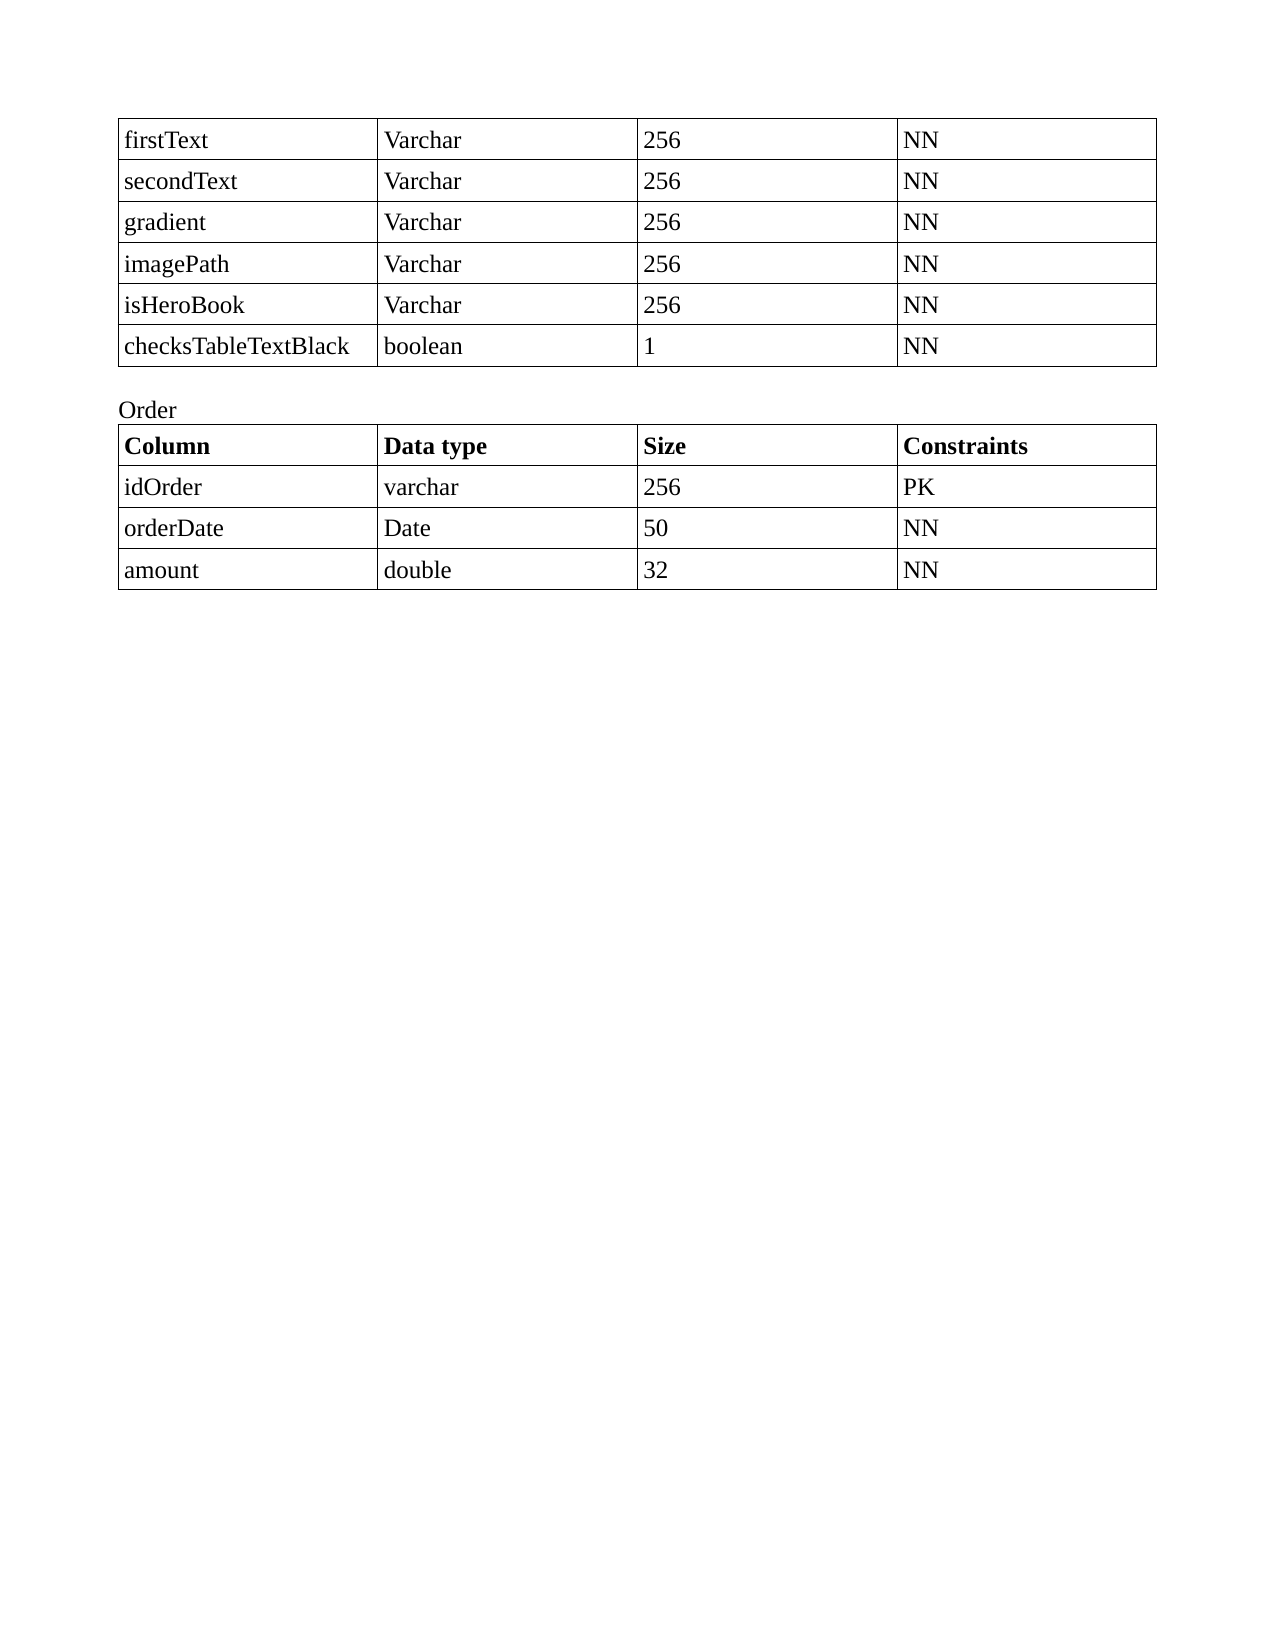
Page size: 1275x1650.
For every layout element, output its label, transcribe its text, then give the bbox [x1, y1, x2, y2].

table_cell gradient [119, 202, 377, 242]
table_header Constraints [898, 425, 1156, 465]
table_cell double [378, 549, 637, 589]
table_cell NN [898, 160, 1156, 201]
table_cell Varchar [378, 243, 637, 283]
table_cell 50 [638, 508, 897, 548]
table_cell orderDate [119, 508, 377, 548]
table_cell Varchar [378, 119, 637, 159]
table_cell NN [898, 284, 1156, 324]
table_cell Date [378, 508, 637, 548]
table_cell Varchar [378, 284, 637, 324]
table_cell NN [898, 508, 1156, 548]
table_cell NN [898, 243, 1156, 283]
table_cell Varchar [378, 202, 637, 242]
table_cell idOrder [119, 466, 377, 507]
table_cell boolean [378, 325, 637, 366]
table_cell 256 [638, 119, 897, 159]
table_cell checksTableTextBlack [119, 325, 377, 366]
table_cell NN [898, 325, 1156, 366]
table_cell 256 [638, 284, 897, 324]
table_cell NN [898, 119, 1156, 159]
table_cell amount [119, 549, 377, 589]
table_cell imagePath [119, 243, 377, 283]
table_cell 1 [638, 325, 897, 366]
table_cell varchar [378, 466, 637, 507]
table_cell isHeroBook [119, 284, 377, 324]
table_cell 256 [638, 243, 897, 283]
table_cell secondText [119, 160, 377, 201]
table_cell 256 [638, 160, 897, 201]
table_cell PK [898, 466, 1156, 507]
table_cell Varchar [378, 160, 637, 201]
table_header Column [119, 425, 377, 465]
table_cell firstText [119, 119, 377, 159]
table_cell 256 [638, 202, 897, 242]
table_cell NN [898, 202, 1156, 242]
table_header Size [638, 425, 897, 465]
table_cell 256 [638, 466, 897, 507]
text Order [118, 395, 1157, 424]
table_cell 32 [638, 549, 897, 589]
table_cell NN [898, 549, 1156, 589]
table_header Data type [378, 425, 637, 465]
